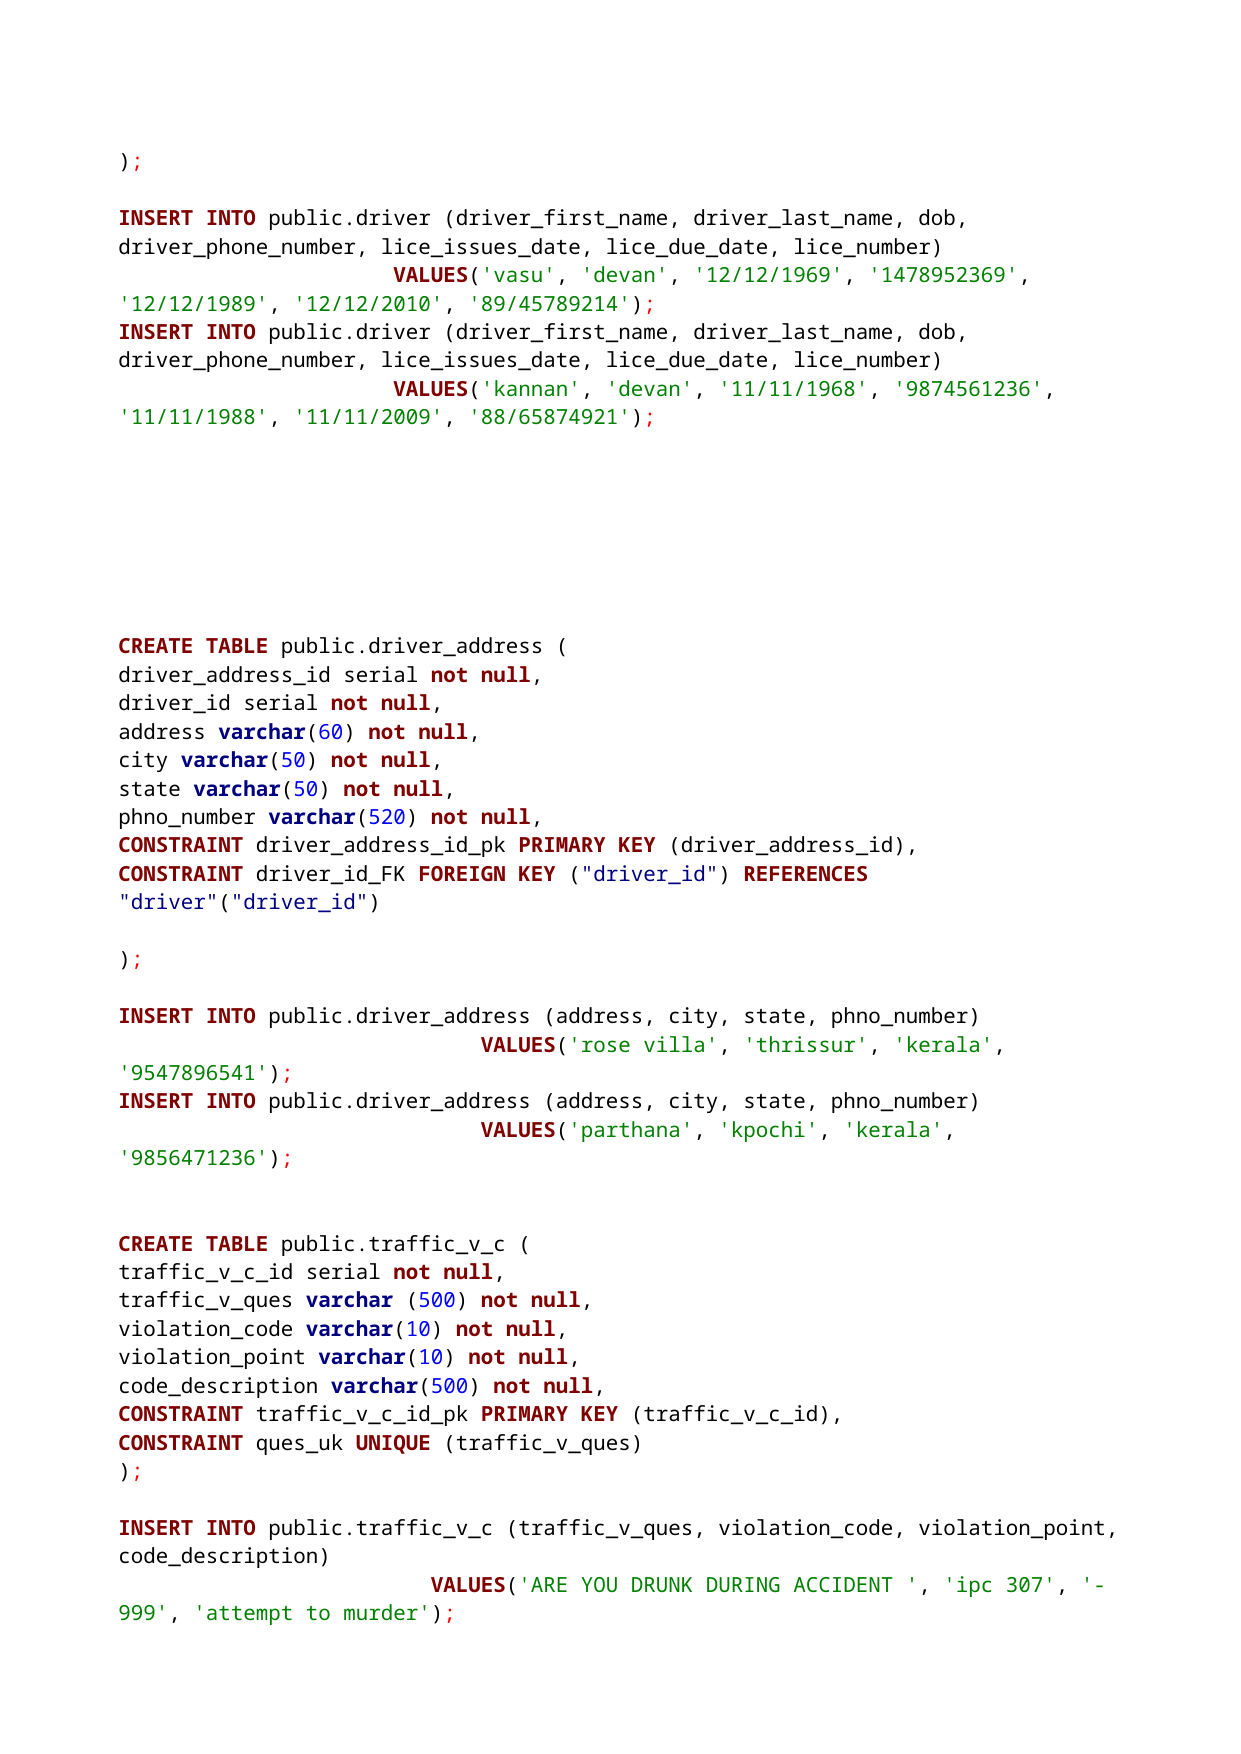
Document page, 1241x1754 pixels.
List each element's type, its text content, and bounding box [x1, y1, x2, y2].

text CREATE TABLE public.driver_address ( [118, 632, 1122, 660]
text traffic_v_ques varchar (500) not null, [118, 1286, 1122, 1314]
text INSERT INTO public.driver (driver_first_name, driver_last_name, dob, driver_phone_number, lice_issues_date, lice_due_date, lice_number) [118, 203, 1122, 260]
text INSERT INTO public.driver_address (address, city, state, phno_number) [118, 1087, 1122, 1115]
text phno_number varchar(520) not null, [118, 802, 1122, 831]
text INSERT INTO public.driver (driver_first_name, driver_last_name, dob, driver_phone_number, lice_issues_date, lice_due_date, lice_number) [118, 317, 1122, 374]
text INSERT INTO public.driver_address (address, city, state, phno_number) [118, 1001, 1122, 1030]
text CONSTRAINT ques_uk UNIQUE (traffic_v_ques) [118, 1428, 1122, 1456]
text ); [118, 944, 1122, 973]
text violation_point varchar(10) not null, [118, 1342, 1122, 1371]
text VALUES('parthana', 'kpochi', 'kerala', '9856471236'); [118, 1115, 1122, 1172]
text VALUES('ARE YOU DRUNK DURING ACCIDENT ', 'ipc 307', '-999', 'attempt to murder'); [118, 1570, 1122, 1627]
text violation_code varchar(10) not null, [118, 1314, 1122, 1342]
text VALUES('kannan', 'devan', '11/11/1968', '9874561236', '11/11/1988', '11/11/2009', '88/65874921'); [118, 374, 1122, 431]
text code_description varchar(500) not null, [118, 1371, 1122, 1399]
text traffic_v_c_id serial not null, [118, 1257, 1122, 1286]
text VALUES('rose villa', 'thrissur', 'kerala', '9547896541'); [118, 1030, 1122, 1087]
text CREATE TABLE public.traffic_v_c ( [118, 1229, 1122, 1257]
text VALUES('vasu', 'devan', '12/12/1969', '1478952369', '12/12/1989', '12/12/2010', '89/45789214'); [118, 260, 1122, 317]
text address varchar(60) not null, [118, 717, 1122, 745]
text city varchar(50) not null, [118, 745, 1122, 774]
text CONSTRAINT traffic_v_c_id_pk PRIMARY KEY (traffic_v_c_id), [118, 1399, 1122, 1428]
text CONSTRAINT driver_address_id_pk PRIMARY KEY (driver_address_id), [118, 831, 1122, 859]
text driver_id serial not null, [118, 688, 1122, 717]
text INSERT INTO public.traffic_v_c (traffic_v_ques, violation_code, violation_point, code_description) [118, 1513, 1122, 1570]
text driver_address_id serial not null, [118, 660, 1122, 688]
text CONSTRAINT driver_id_FK FOREIGN KEY ("driver_id") REFERENCES "driver"("driver_id") [118, 859, 1122, 916]
text ); [118, 1456, 1122, 1485]
text ); [118, 147, 1122, 175]
text state varchar(50) not null, [118, 774, 1122, 802]
